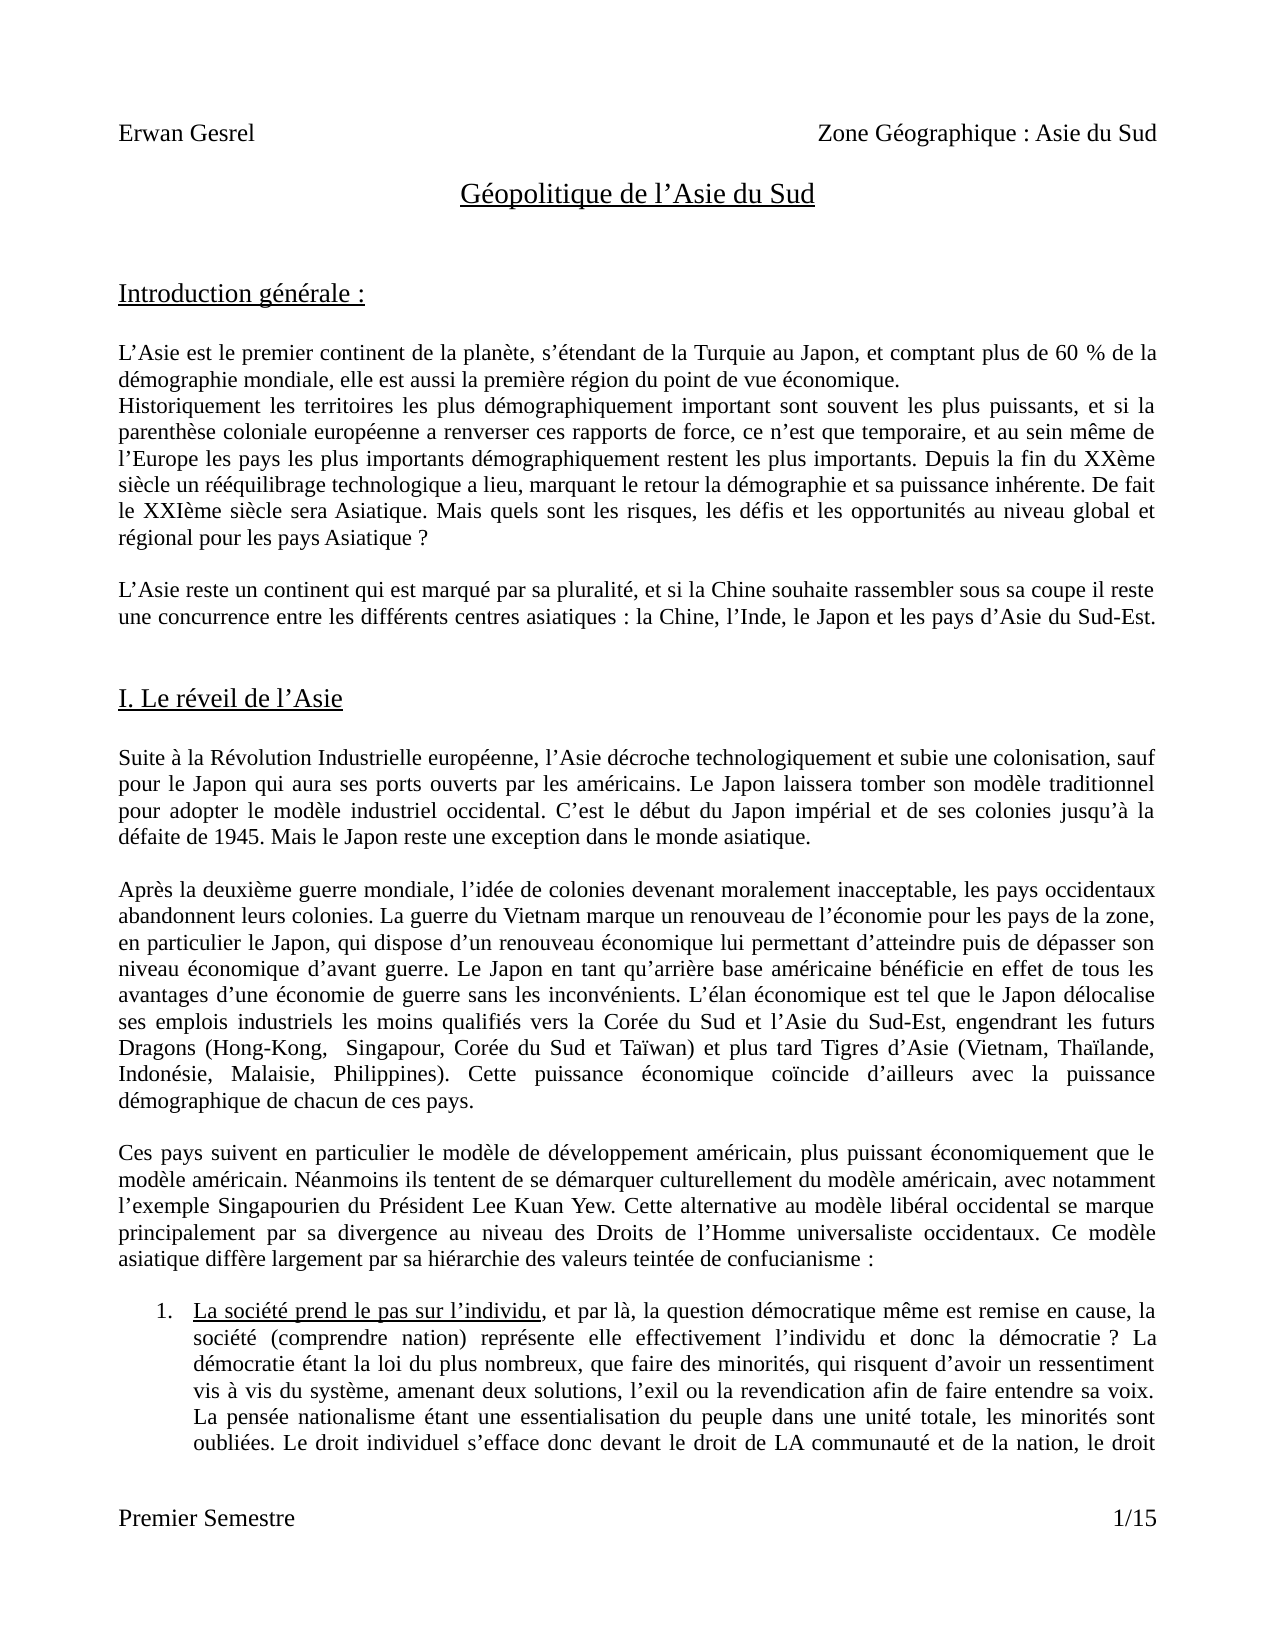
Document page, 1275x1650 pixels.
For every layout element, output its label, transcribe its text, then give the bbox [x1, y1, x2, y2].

text Après la deuxième guerre mondiale, l’idée de colonies devenant moralement inacceptable, les pays occidentaux abandonnent leurs colonies. La guerre du Vietnam marque un renouveau de l’économie pour les pays de la zone, en particulier le Japon, qui dispose d’un renouveau économique lui permettant d’atteindre puis de dépasser son niveau économique d’avant guerre. Le Japon en tant qu’arrière base américaine bénéficie en effet de tous les avantages d’une économie de guerre sans les inconvénients. L’élan économique est tel que le Japon délocalise ses emplois industriels les moins qualifiés vers la Corée du Sud et l’Asie du Sud-Est, engendrant les futurs Dragons (Hong-Kong, Singapour, Corée du Sud et Taïwan) et plus tard Tigres d’Asie (Vietnam, Thaïlande, Indonésie, Malaisie, Philippines). Cette puissance économique coïncide d’ailleurs avec la puissance démographique de chacun de ces pays. [118, 876, 1157, 1113]
text Introduction générale : [118, 277, 1157, 308]
text I. Le réveil de l’Asie [118, 682, 1157, 713]
text Géopolitique de l’Asie du Sud [118, 176, 1157, 210]
list La société prend le pas sur l’individu, et par là, la question démocratique même est remise en cause, la société (comprendre nation) représente elle effectivement l’individu et donc la démocratie ? La démocratie étant la loi du plus nombreux, que faire des minorités, qui risquent d’avoir un ressentiment vis à vis du système, amenant deux solutions, l’exil ou la revendication afin de faire entendre sa voix. La pensée nationalisme étant une essentialisation du peuple dans une unité totale, les minorités sont oubliées. Le droit individuel s’efface donc devant le droit de LA communauté et de la nation, le droit [156, 1298, 1157, 1456]
text Ces pays suivent en particulier le modèle de développement américain, plus puissant économiquement que le modèle américain. Néanmoins ils tentent de se démarquer culturellement du modèle américain, avec notamment l’exemple Singapourien du Président Lee Kuan Yew. Cette alternative au modèle libéral occidental se marque principalement par sa divergence au niveau des Droits de l’Homme universaliste occidentaux. Ce modèle asiatique diffère largement par sa hiérarchie des valeurs teintée de confucianisme : [118, 1139, 1157, 1271]
text L’Asie est le premier continent de la planète, s’étendant de la Turquie au Japon, et comptant plus de 60 % de la démographie mondiale, elle est aussi la première région du point de vue économique. [118, 339, 1157, 392]
text Historiquement les territoires les plus démographiquement important sont souvent les plus puissants, et si la parenthèse coloniale européenne a renverser ces rapports de force, ce n’est que temporaire, et au sein même de l’Europe les pays les plus importants démographiquement restent les plus importants. Depuis la fin du XXème siècle un rééquilibrage technologique a lieu, marquant le retour la démographie et sa puissance inhérente. De fait le XXIème siècle sera Asiatique. Mais quels sont les risques, les défis et les opportunités au niveau global et régional pour les pays Asiatique ? [118, 392, 1157, 550]
text L’Asie reste un continent qui est marqué par sa pluralité, et si la Chine souhaite rassembler sous sa coupe il reste une concurrence entre les différents centres asiatiques : la Chine, l’Inde, le Japon et les pays d’Asie du Sud-Est. [118, 576, 1157, 656]
text Suite à la Révolution Industrielle européenne, l’Asie décroche technologiquement et subie une colonisation, sauf pour le Japon qui aura ses ports ouverts par les américains. Le Japon laissera tomber son modèle traditionnel pour adopter le modèle industriel occidental. C’est le début du Japon impérial et de ses colonies jusqu’à la défaite de 1945. Mais le Japon reste une exception dans le monde asiatique. [118, 744, 1157, 849]
